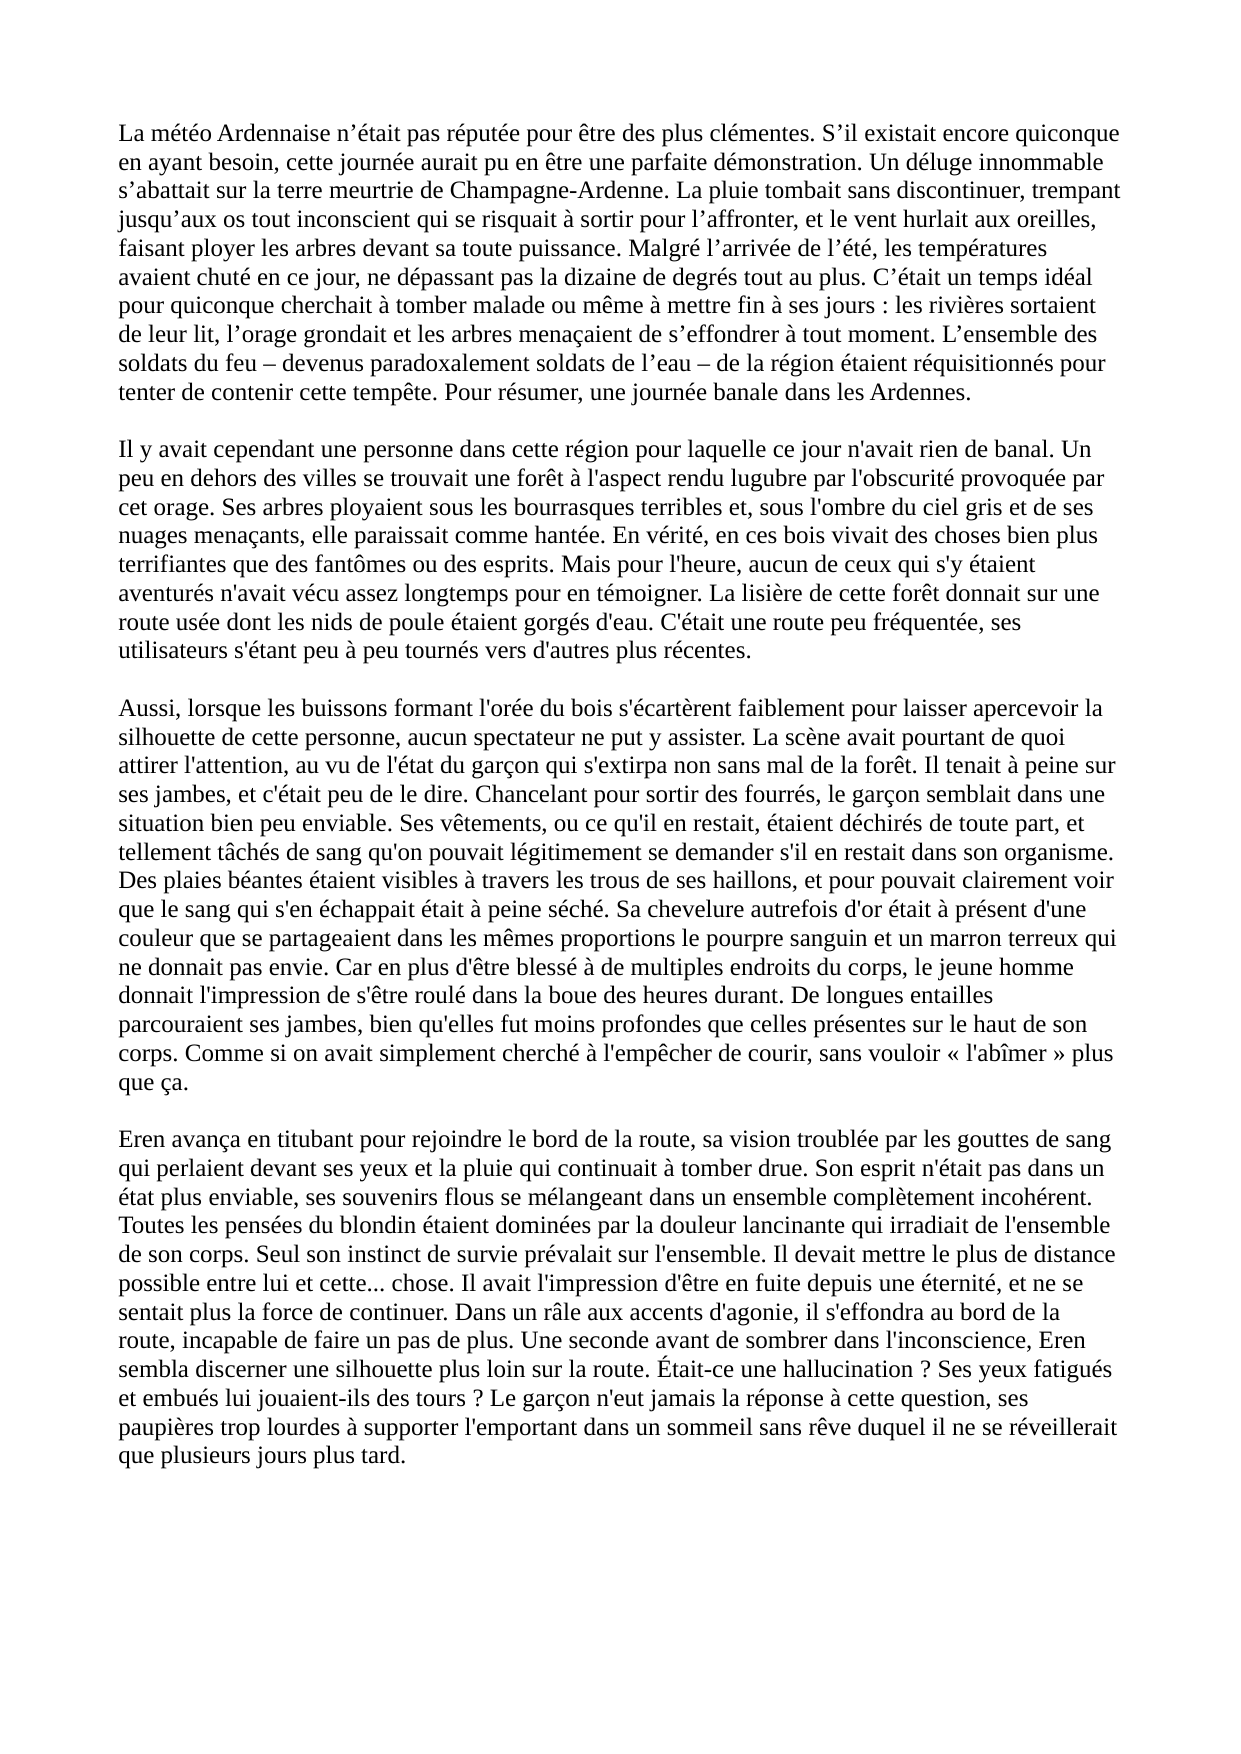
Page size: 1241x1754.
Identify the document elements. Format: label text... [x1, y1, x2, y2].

text La météo Ardennaise n’était pas réputée pour être des plus clémentes. S’il existait encore quiconque en ayant besoin, cette journée aurait pu en être une parfaite démonstration. Un déluge innommable s’abattait sur la terre meurtrie de Champagne-Ardenne. La pluie tombait sans discontinuer, trempant jusqu’aux os tout inconscient qui se risquait à sortir pour l’affronter, et le vent hurlait aux oreilles, faisant ployer les arbres devant sa toute puissance. Malgré l’arrivée de l’été, les températures avaient chuté en ce jour, ne dépassant pas la dizaine de degrés tout au plus. C’était un temps idéal pour quiconque cherchait à tomber malade ou même à mettre fin à ses jours : les rivières sortaient de leur lit, l’orage grondait et les arbres menaçaient de s’effondrer à tout moment. L’ensemble des soldats du feu – devenus paradoxalement soldats de l’eau – de la région étaient réquisitionnés pour tenter de contenir cette tempête. Pour résumer, une journée banale dans les Ardennes. [118, 118, 1122, 406]
text Eren avança en titubant pour rejoindre le bord de la route, sa vision troublée par les gouttes de sang qui perlaient devant ses yeux et la pluie qui continuait à tomber drue. Son esprit n'était pas dans un état plus enviable, ses souvenirs flous se mélangeant dans un ensemble complètement incohérent. Toutes les pensées du blondin étaient dominées par la douleur lancinante qui irradiait de l'ensemble de son corps. Seul son instinct de survie prévalait sur l'ensemble. Il devait mettre le plus de distance possible entre lui et cette... chose. Il avait l'impression d'être en fuite depuis une éternité, et ne se sentait plus la force de continuer. Dans un râle aux accents d'agonie, il s'effondra au bord de la route, incapable de faire un pas de plus. Une seconde avant de sombrer dans l'inconscience, Eren sembla discerner une silhouette plus loin sur la route. Était-ce une hallucination ? Ses yeux fatigués et embués lui jouaient-ils des tours ? Le garçon n'eut jamais la réponse à cette question, ses paupières trop lourdes à supporter l'emportant dans un sommeil sans rêve duquel il ne se réveillerait que plusieurs jours plus tard. [118, 1124, 1122, 1469]
text Il y avait cependant une personne dans cette région pour laquelle ce jour n'avait rien de banal. Un peu en dehors des villes se trouvait une forêt à l'aspect rendu lugubre par l'obscurité provoquée par cet orage. Ses arbres ployaient sous les bourrasques terribles et, sous l'ombre du ciel gris et de ses nuages menaçants, elle paraissait comme hantée. En vérité, en ces bois vivait des choses bien plus terrifiantes que des fantômes ou des esprits. Mais pour l'heure, aucun de ceux qui s'y étaient aventurés n'avait vécu assez longtemps pour en témoigner. La lisière de cette forêt donnait sur une route usée dont les nids de poule étaient gorgés d'eau. C'était une route peu fréquentée, ses utilisateurs s'étant peu à peu tournés vers d'autres plus récentes. [118, 434, 1122, 664]
text Aussi, lorsque les buissons formant l'orée du bois s'écartèrent faiblement pour laisser apercevoir la silhouette de cette personne, aucun spectateur ne put y assister. La scène avait pourtant de quoi attirer l'attention, au vu de l'état du garçon qui s'extirpa non sans mal de la forêt. Il tenait à peine sur ses jambes, et c'était peu de le dire. Chancelant pour sortir des fourrés, le garçon semblait dans une situation bien peu enviable. Ses vêtements, ou ce qu'il en restait, étaient déchirés de toute part, et tellement tâchés de sang qu'on pouvait légitimement se demander s'il en restait dans son organisme. Des plaies béantes étaient visibles à travers les trous de ses haillons, et pour pouvait clairement voir que le sang qui s'en échappait était à peine séché. Sa chevelure autrefois d'or était à présent d'une couleur que se partageaient dans les mêmes proportions le pourpre sanguin et un marron terreux qui ne donnait pas envie. Car en plus d'être blessé à de multiples endroits du corps, le jeune homme donnait l'impression de s'être roulé dans la boue des heures durant. De longues entailles parcouraient ses jambes, bien qu'elles fut moins profondes que celles présentes sur le haut de son corps. Comme si on avait simplement cherché à l'empêcher de courir, sans vouloir « l'abîmer » plus que ça. [118, 693, 1122, 1096]
